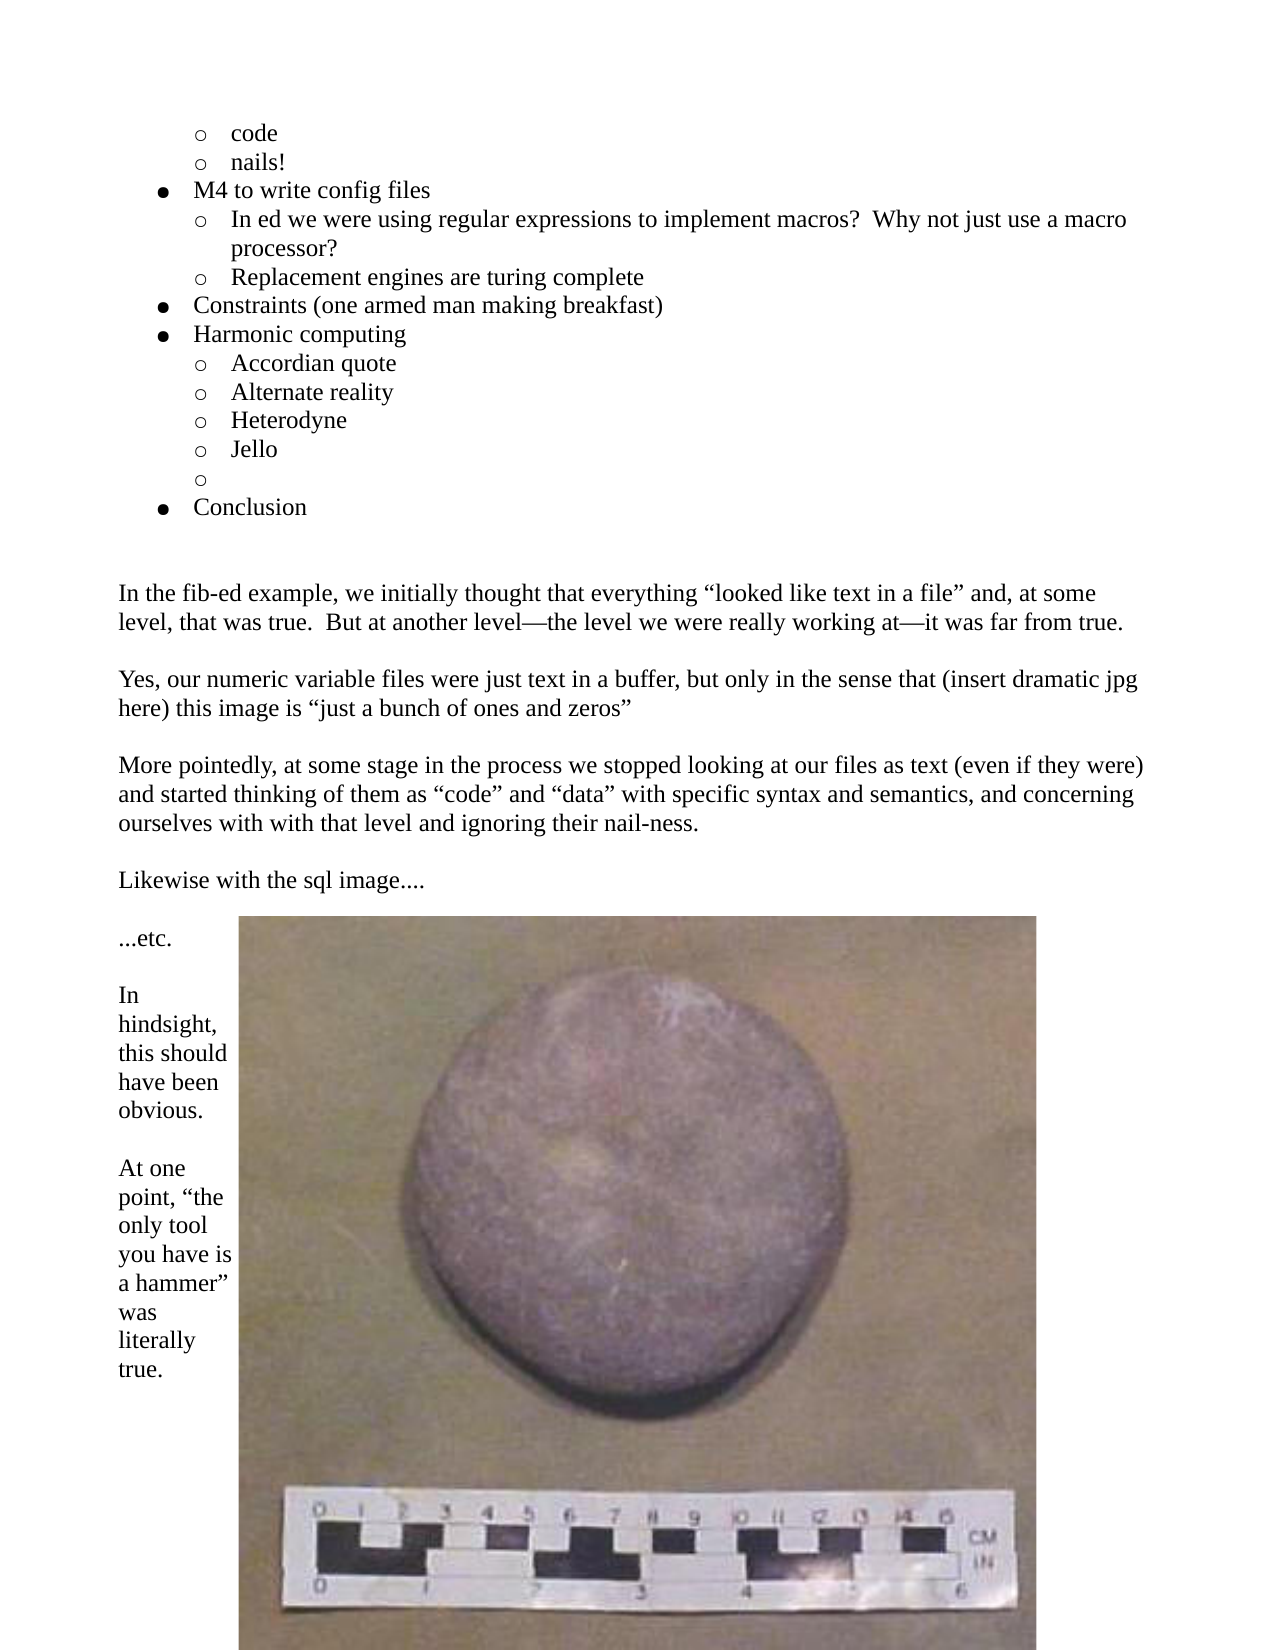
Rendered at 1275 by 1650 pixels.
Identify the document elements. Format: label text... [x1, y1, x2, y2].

text Yes, our numeric variable files were just text in a buffer, but only in the sense that (insert dramatic jpg here) this image is “just a bunch of ones and zeros” [118, 664, 1157, 722]
list Alternate reality [193, 377, 1157, 406]
list Conclusion [156, 492, 1157, 521]
text ...etc. [118, 923, 238, 952]
list M4 to write config files [156, 176, 1157, 204]
list Accordian quote [193, 348, 1157, 377]
text [1037, 1153, 1157, 1383]
list Constraints (one armed man making breakfast) [156, 291, 1157, 319]
text In hindsight, this should have been obvious. [118, 981, 238, 1124]
list nails! [193, 147, 1157, 176]
text [1037, 923, 1157, 952]
list code [193, 118, 1157, 147]
picture [238, 916, 1037, 1650]
text [1037, 981, 1157, 1124]
list Replacement engines are turing complete [193, 262, 1157, 291]
list Jello [193, 434, 1157, 463]
text In the fib-ed example, we initially thought that everything “looked like text in a file” and, at some level, that was true. But at another level—the level we were really working at—it was far from true. [118, 578, 1157, 636]
text At one point, “the only tool you have is a hammer” was literally true. [118, 1153, 238, 1383]
text Likewise with the sql image.... [118, 866, 1157, 894]
list Heterodyne [193, 406, 1157, 434]
list Harmonic computing [156, 319, 1157, 348]
list In ed we were using regular expressions to implement macros? Why not just use a macro processor? [193, 204, 1157, 262]
text More pointedly, at some stage in the process we stopped looking at our files as text (even if they were) and started thinking of them as “code” and “data” with specific syntax and semantics, and concerning ourselves with with that level and ignoring their nail-ness. [118, 751, 1157, 837]
